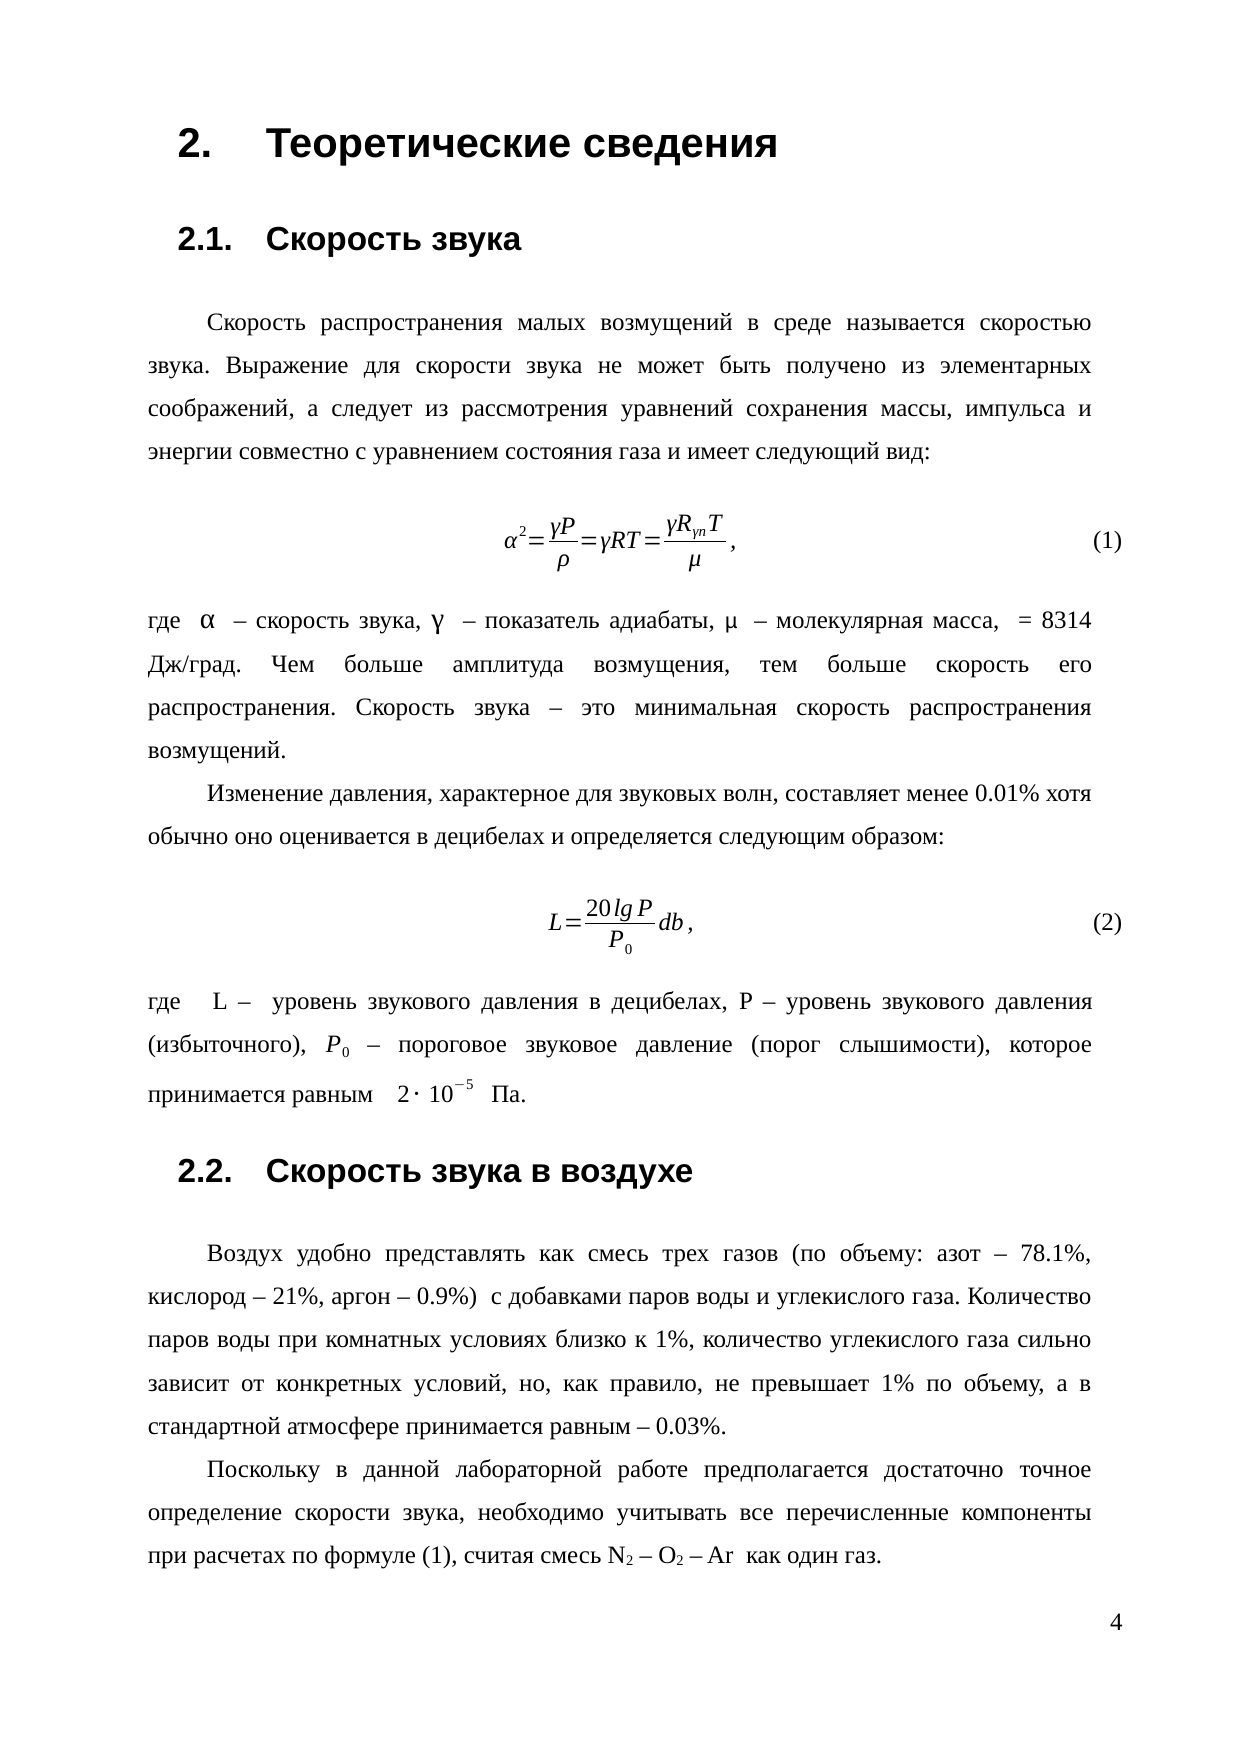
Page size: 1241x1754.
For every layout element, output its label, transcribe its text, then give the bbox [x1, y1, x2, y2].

text (2) [118, 894, 1122, 957]
text где L – уровень звукового давления в децибелах, P – уровень звукового давления (избыточного),– пороговое звуковое давление (порог слышимости), которое принимается равным Па. [148, 986, 1093, 1107]
text Воздух удобно представлять как смесь трех газов (по объему: азот – 78.1%, кислород – 21%, аргон – 0.9%) с добавками паров воды и углекислого газа. Количество паров воды при комнатных условиях близко к 1%, количество углекислого газа сильно зависит от конкретных условий, но, как правило, не превышает 1% по объему, а в стандартной атмосфере принимается равным – 0.03%. [148, 1238, 1093, 1439]
text Поскольку в данной лабораторной работе предполагается достаточно точное определение скорости звука, необходимо учитывать все перечисленные компоненты при расчетах по формуле (1), считая смесь N2 – O2 – Ar как один газ. [148, 1454, 1093, 1569]
text Изменение давления, характерное для звуковых волн, составляет менее 0.01% хотя обычно оно оценивается в децибелах и определяется следующим образом: [148, 778, 1093, 850]
subtitle Скорость звука [118, 219, 1122, 258]
text Скорость распространения малых возмущений в среде называется скоростью звука. Выражение для скорости звука не может быть получено из элементарных соображений, а следует из рассмотрения уравнений сохранения массы, импульса и энергии совместно с уравнением состояния газа и имеет следующий вид: [148, 307, 1093, 465]
text (1) [118, 508, 1122, 571]
subtitle Скорость звука в воздухе [118, 1151, 1122, 1190]
text где α – скорость звука, γ – показатель адиабаты, μ – молекулярная масса, = 8314 Дж/град. Чем больше амплитуда возмущения, тем больше скорость его распространения. Скорость звука – это минимальная скорость распространения возмущений. [148, 601, 1093, 764]
subtitle Теоретические сведения [118, 118, 1122, 166]
